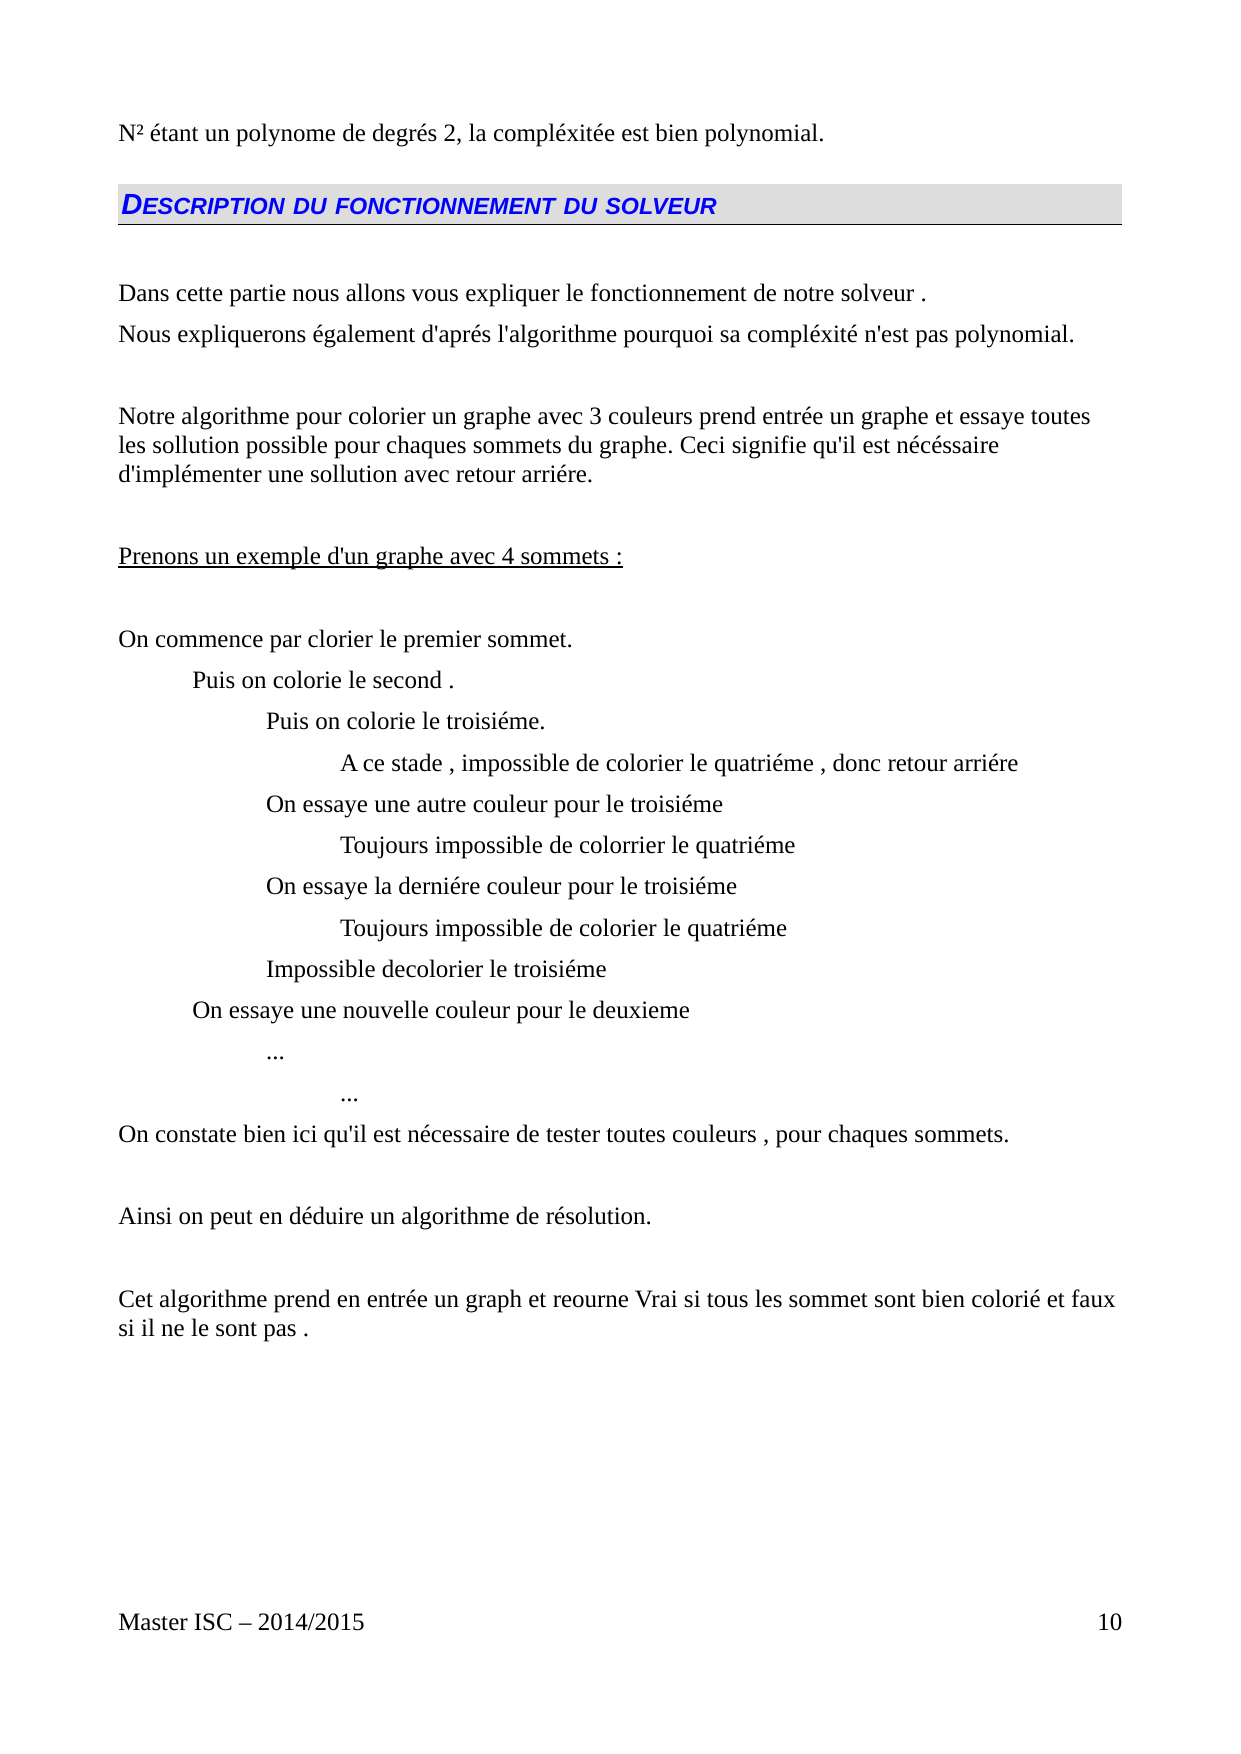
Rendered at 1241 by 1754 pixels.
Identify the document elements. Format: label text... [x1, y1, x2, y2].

text On essaye une nouvelle couleur pour le deuxieme [118, 995, 1122, 1024]
text A ce stade , impossible de colorier le quatriéme , donc retour arriére [118, 748, 1122, 776]
text Prenons un exemple d'un graphe avec 4 sommets : [118, 541, 1122, 570]
text Nous expliquerons également d'aprés l'algorithme pourquoi sa compléxité n'est pas polynomial. [118, 319, 1122, 348]
text Notre algorithme pour colorier un graphe avec 3 couleurs prend entrée un graphe et essaye toutes les sollution possible pour chaques sommets du graphe. Ceci signifie qu'il est nécéssaire d'implémenter une sollution avec retour arriére. [118, 401, 1122, 488]
text N² étant un polynome de degrés 2, la compléxitée est bien polynomial. [118, 118, 1122, 147]
text On essaye une autre couleur pour le troisiéme [118, 789, 1122, 818]
text On essaye la derniére couleur pour le troisiéme [118, 871, 1122, 900]
text Puis on colorie le troisiéme. [118, 706, 1122, 735]
text ... [118, 1078, 1122, 1106]
text Impossible decolorier le troisiéme [118, 954, 1122, 983]
text Toujours impossible de colorrier le quatriéme [118, 830, 1122, 859]
text Puis on colorie le second . [118, 665, 1122, 694]
text On commence par clorier le premier sommet. [118, 624, 1122, 653]
text Ainsi on peut en déduire un algorithme de résolution. [118, 1201, 1122, 1230]
text On constate bien ici qu'il est nécessaire de tester toutes couleurs , pour chaques sommets. [118, 1119, 1122, 1148]
text Cet algorithme prend en entrée un graph et reourne Vrai si tous les sommet sont bien colorié et faux si il ne le sont pas . [118, 1284, 1122, 1341]
text ... [118, 1036, 1122, 1065]
text Dans cette partie nous allons vous expliquer le fonctionnement de notre solveur . [118, 278, 1122, 306]
text Toujours impossible de colorier le quatriéme [118, 913, 1122, 941]
subtitle Description du fonctionnement du solveur [118, 184, 1122, 224]
